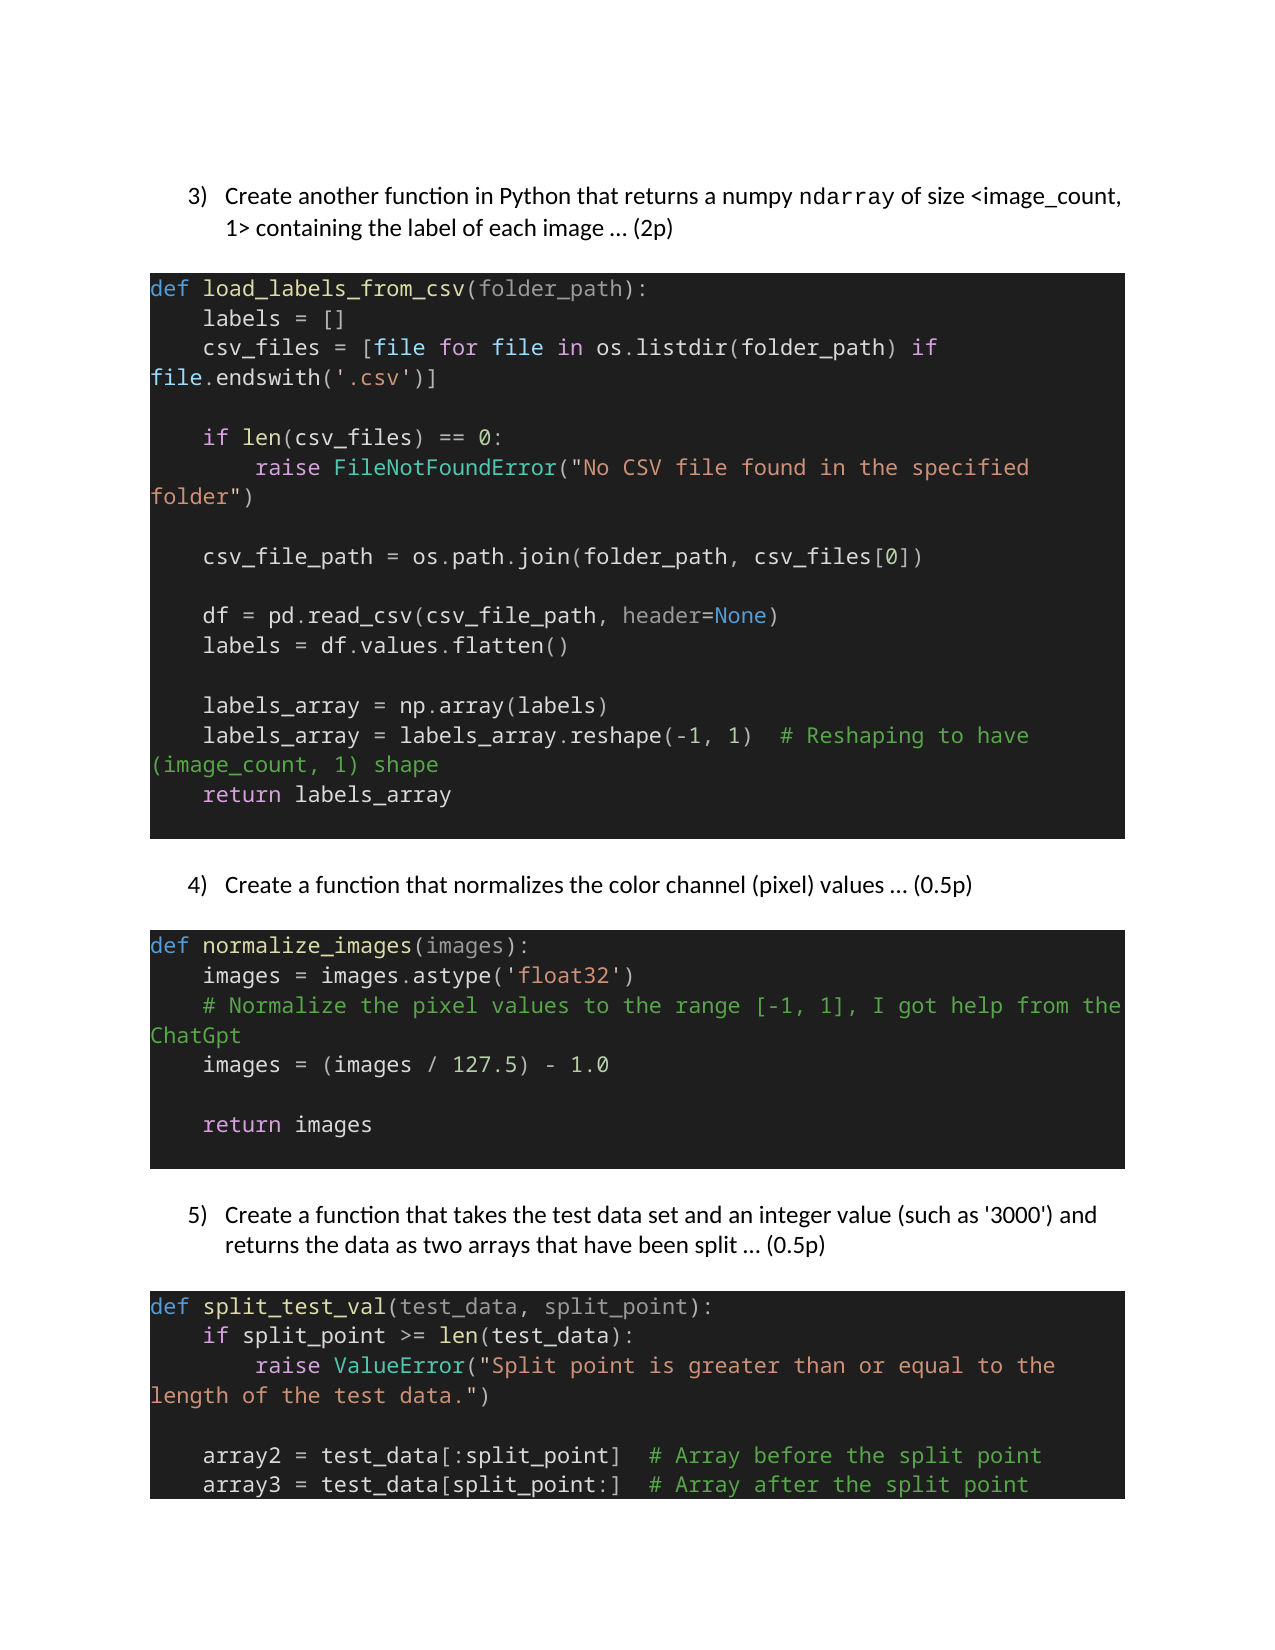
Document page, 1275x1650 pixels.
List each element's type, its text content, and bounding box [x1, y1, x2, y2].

text return images [150, 1109, 1125, 1139]
text images = (images / 127.5) - 1.0 [150, 1049, 1125, 1079]
text labels_array = labels_array.reshape(-1, 1) # Reshaping to have (image_count, 1) shape [150, 719, 1125, 779]
text images = images.astype('float32') [150, 960, 1125, 990]
text def load_labels_from_csv(folder_path): [150, 273, 1125, 302]
list Create a function that normalizes the color channel (pixel) values … (0.5p) [187, 869, 1125, 900]
text return labels_array [150, 779, 1125, 809]
text def normalize_images(images): [150, 930, 1125, 960]
text if len(csv_files) == 0: [150, 422, 1125, 451]
text labels_array = np.array(labels) [150, 690, 1125, 719]
text def split_test_val(test_data, split_point): [150, 1291, 1125, 1321]
text array3 = test_data[split_point:] # Array after the split point [150, 1469, 1125, 1499]
text raise FileNotFoundError("No CSV file found in the specified folder") [150, 451, 1125, 511]
list Create a function that takes the test data set and an integer value (such as '3000') and returns the data as two arrays that have been split … (0.5p) [187, 1199, 1125, 1260]
text csv_file_path = os.path.join(folder_path, csv_files[0]) [150, 541, 1125, 571]
text labels = df.values.flatten() [150, 630, 1125, 660]
text raise ValueError("Split point is greater than or equal to the length of the test data.") [150, 1350, 1125, 1410]
text # Normalize the pixel values to the range [-1, 1], I got help from the ChatGpt [150, 990, 1125, 1049]
list Create another function in Python that returns a numpy ndarray of size <image_count, 1> containing the label of each image … (2p) [187, 181, 1125, 242]
text labels = [] [150, 302, 1125, 332]
text array2 = test_data[:split_point] # Array before the split point [150, 1440, 1125, 1469]
text csv_files = [file for file in os.listdir(folder_path) if file.endswith('.csv')] [150, 332, 1125, 392]
text if split_point >= len(test_data): [150, 1321, 1125, 1350]
text df = pd.read_csv(csv_file_path, header=None) [150, 600, 1125, 630]
